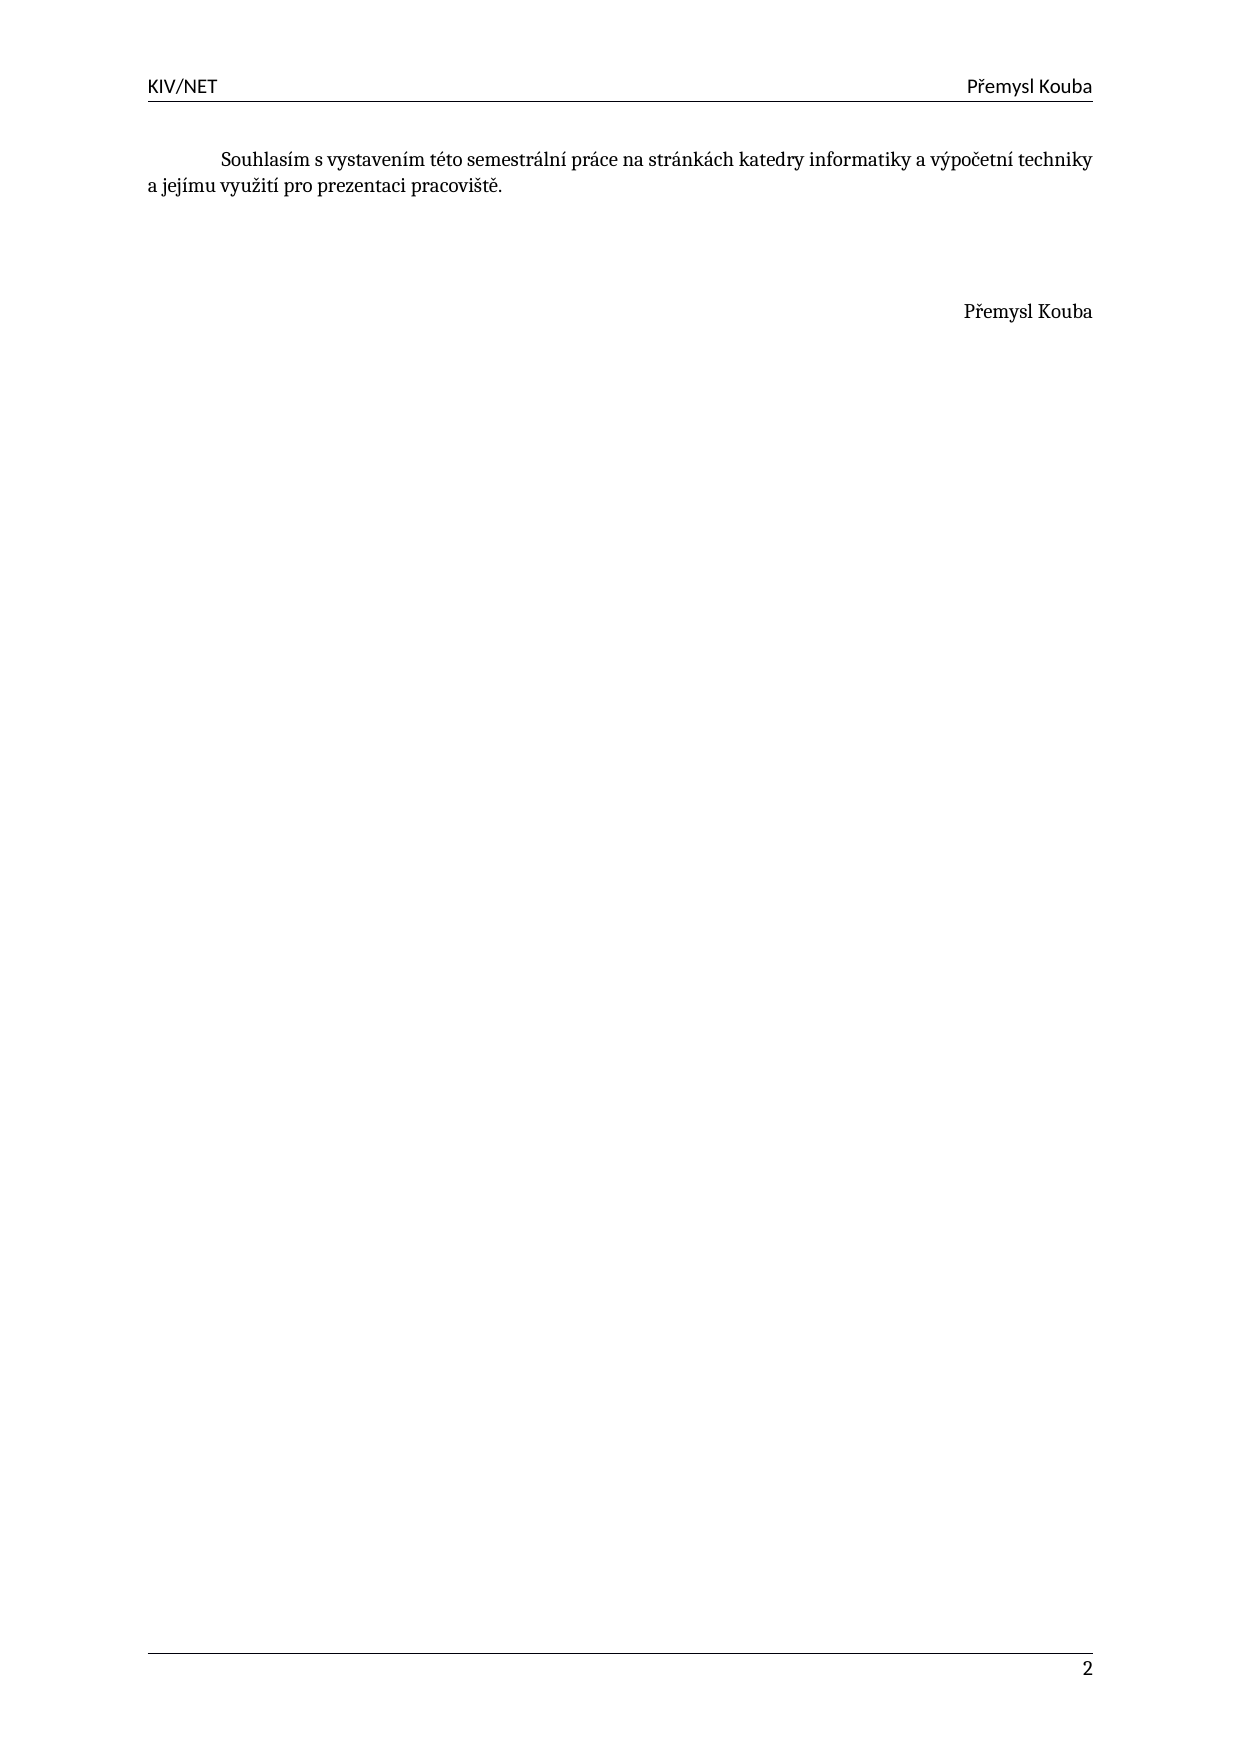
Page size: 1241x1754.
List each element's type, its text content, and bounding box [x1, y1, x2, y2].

text Přemysl Kouba [148, 300, 1093, 324]
text Souhlasím s vystavením této semestrální práce na stránkách katedry informatiky a výpočetní techniky a jejímu využití pro prezentaci pracoviště. [148, 148, 1093, 197]
